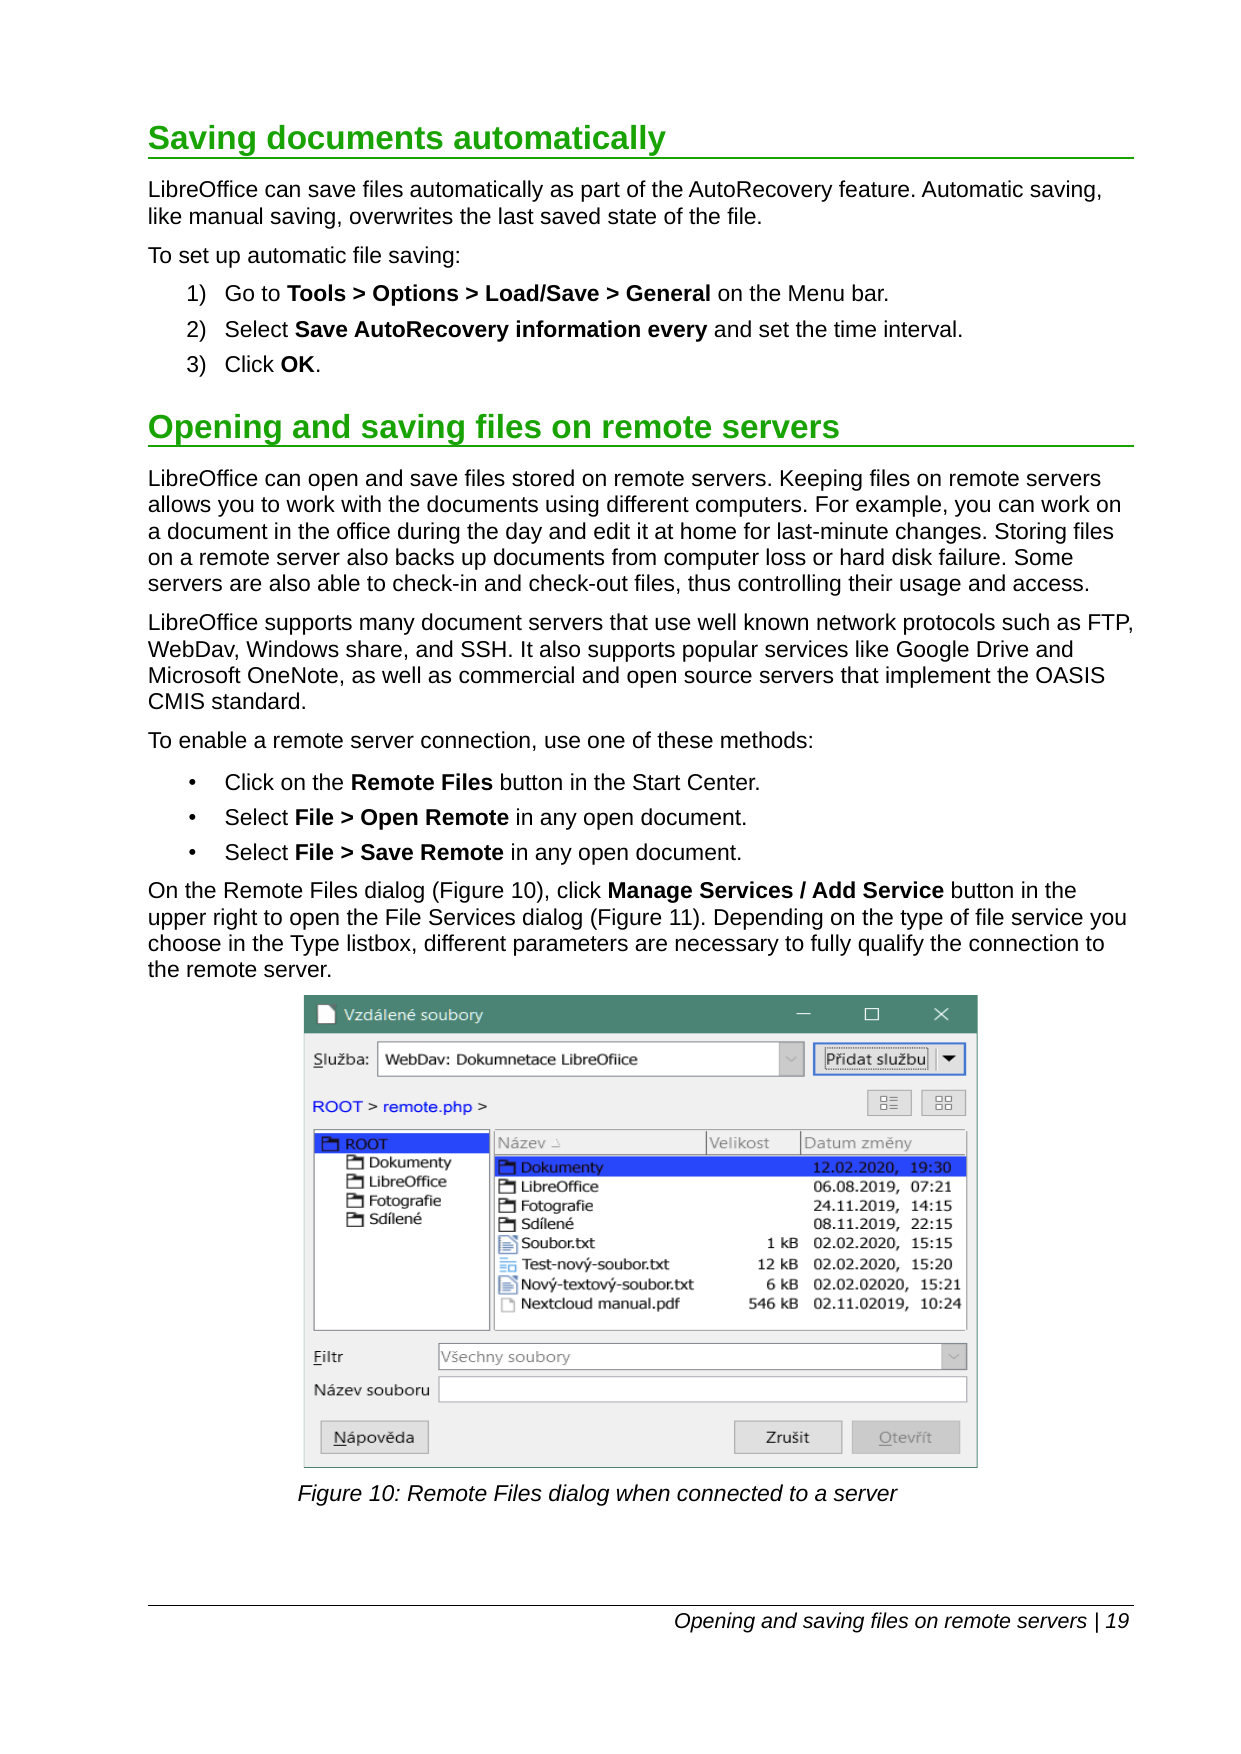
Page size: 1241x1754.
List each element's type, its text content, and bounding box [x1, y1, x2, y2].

subtitle Saving documents automatically [148, 118, 1134, 157]
list Select File > Save Remote in any open document. [185, 836, 1134, 868]
subtitle Opening and saving files on remote servers [148, 407, 1134, 445]
text Figure 10: Remote Files dialog when connected to a server [297, 1480, 984, 1506]
text LibreOffice can open and save files stored on remote servers. Keeping files on remote servers allows you to work with the documents using different computers. For example, you can work on a document in the office during the day and edit it at home for last-minute changes. Storing files on a remote server also backs up documents from computer loss or hard disk failure. Some servers are also able to check-in and check-out files, thus controlling their usage and access. [148, 465, 1134, 597]
text To enable a remote server connection, use one of these methods: [148, 727, 1134, 753]
list Click OK. [207, 351, 1134, 377]
list Select Save AutoRecovery information every and set the time interval. [207, 316, 1134, 342]
text On the Remote Files dialog (Figure 10), click Manage Services / Add Service button in the upper right to open the File Services dialog (Figure 11). Depending on the type of file service you choose in the Type listbox, different parameters are necessary to fully qualify the connection to the remote server. [148, 877, 1134, 983]
text To set up automatic file saving: [148, 242, 1134, 268]
text LibreOffice can save files automatically as part of the AutoRecovery feature. Automatic saving, like manual saving, overwrites the last saved state of the file. [148, 176, 1134, 229]
list Go to Tools > Options > Load/Save > General on the Menu bar. [207, 280, 1134, 307]
list Select File > Open Remote in any open document. [185, 801, 1134, 830]
list Click on the Remote Files button in the Start Center. [185, 766, 1134, 795]
picture [303, 995, 978, 1468]
text LibreOffice supports many document servers that use well known network protocols such as FTP, WebDav, Windows share, and SSH. It also supports popular services like Google Drive and Microsoft OneNote, as well as commercial and open source servers that implement the OASIS CMIS standard. [148, 609, 1134, 714]
